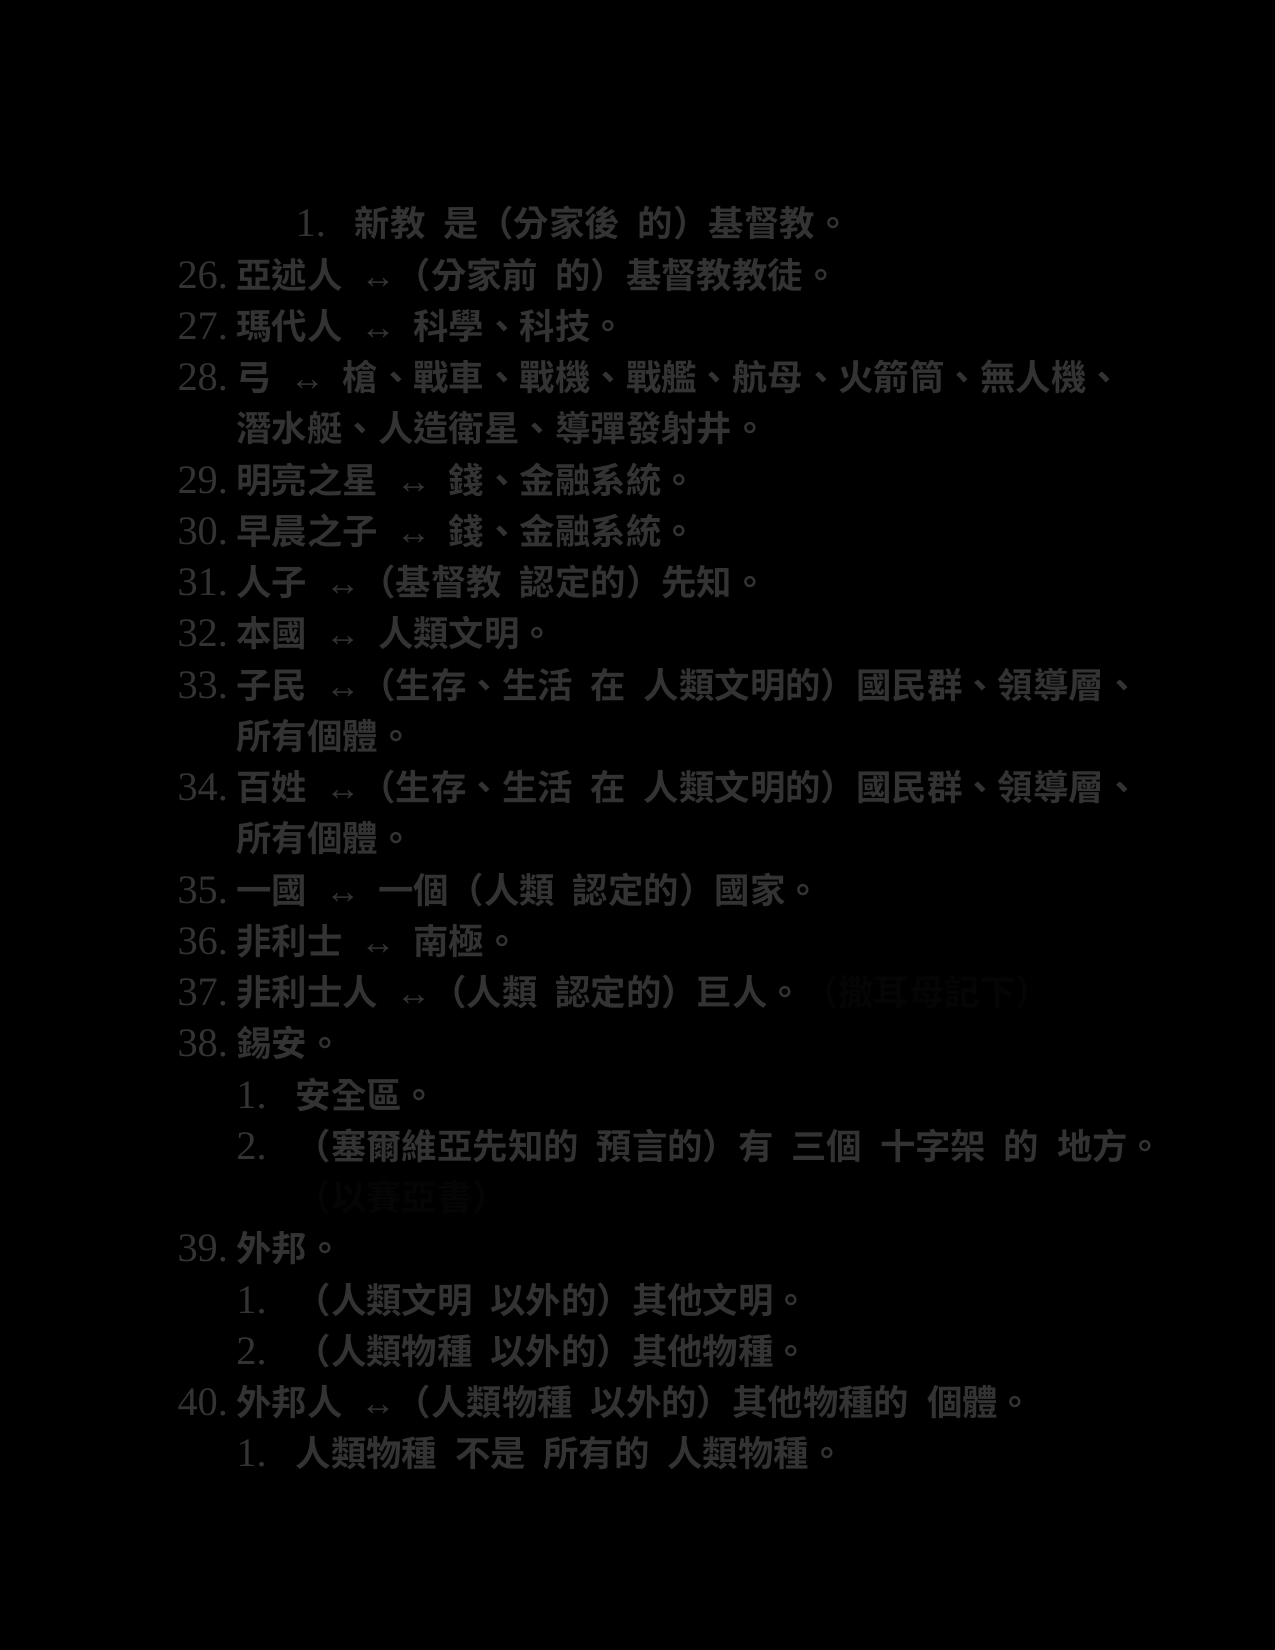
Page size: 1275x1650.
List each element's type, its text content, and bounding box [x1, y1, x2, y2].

list 人子 ↔（基督教 認定的）先知。 [177, 554, 1157, 606]
list 本國 ↔ 人類文明。 [177, 606, 1157, 657]
list 百姓 ↔（生存、生活 在 人類文明的）國民群、領導層、所有個體。 [177, 759, 1157, 862]
list 弓 ↔ 槍、戰車、戰機、戰艦、航母、火箭筒、無人機、潛水艇、人造衛星、導彈發射井。 [177, 349, 1157, 452]
list 明亮之星 ↔ 錢、金融系統。 [177, 452, 1157, 503]
list 外邦人 ↔（人類物種 以外的）其他物種的 個體。 [177, 1374, 1157, 1426]
list 新教 是（分家後 的）基督教。 [295, 196, 1157, 247]
list 子民 ↔（生存、生活 在 人類文明的）國民群、領導層、所有個體。 [177, 657, 1157, 759]
list 外邦。 [177, 1221, 1157, 1272]
list 非利士 ↔ 南極。 [177, 913, 1157, 964]
list 亞述人 ↔（分家前 的）基督教教徒。 [177, 247, 1157, 298]
list 一國 ↔ 一個（人類 認定的）國家。 [177, 862, 1157, 913]
list 瑪代人 ↔ 科學、科技。 [177, 298, 1157, 349]
list （人類文明 以外的）其他文明。 [236, 1272, 1157, 1323]
list （人類物種 以外的）其他物種。 [236, 1323, 1157, 1374]
list 錫安。 [177, 1016, 1157, 1067]
list 安全區。（經緯度 在 南極） [236, 1067, 1157, 1118]
list （塞爾維亞先知的 預言的）有 三個 十字架 的 地方。（以賽亞書） [236, 1118, 1157, 1221]
list 非利士人 ↔（人類 認定的）巨人。（撒耳母記下） [177, 964, 1157, 1016]
list 早晨之子 ↔ 錢、金融系統。 [177, 503, 1157, 554]
list 人類物種 不是 所有的 人類物種。 [236, 1426, 1157, 1477]
